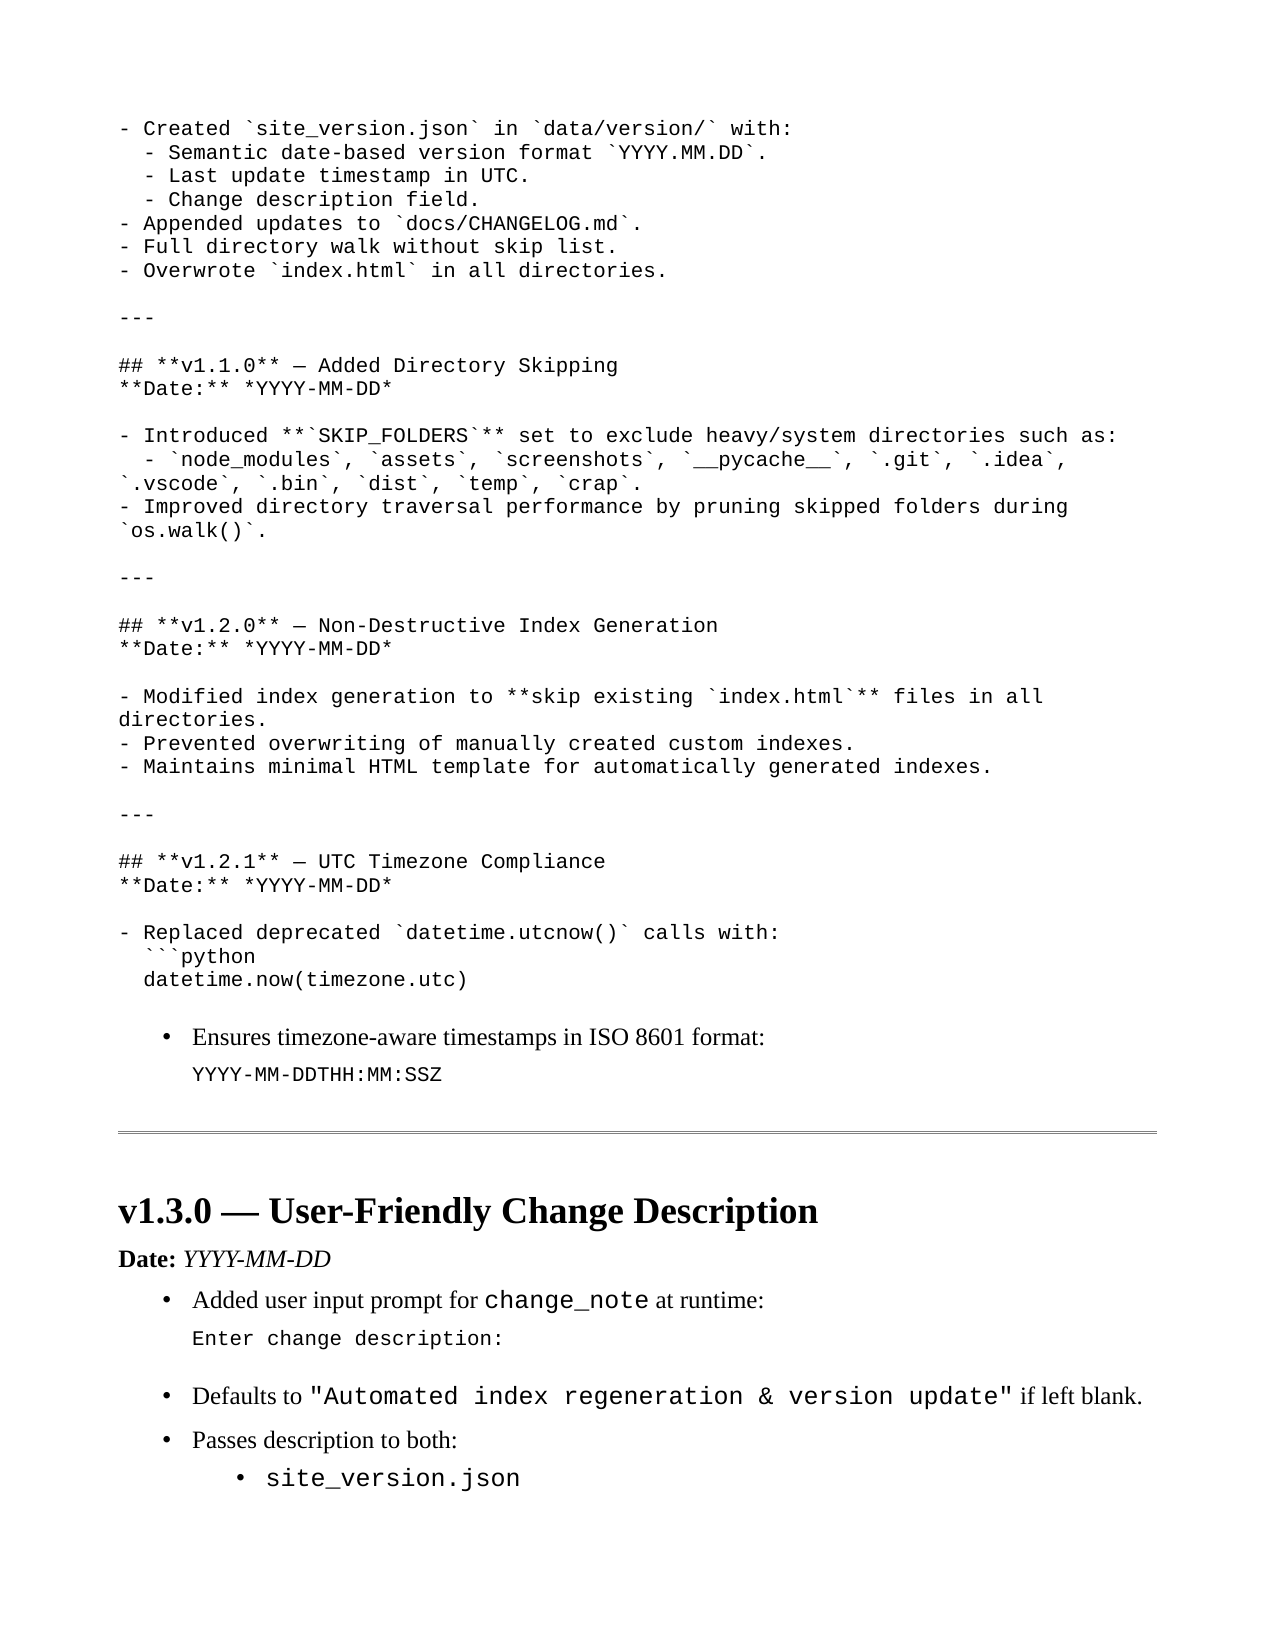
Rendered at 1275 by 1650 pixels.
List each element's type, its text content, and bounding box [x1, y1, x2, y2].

text **Date:** *YYYY-MM-DD* [118, 378, 1157, 402]
list YYYY-MM-DDTHH:MM:SSZ [162, 1064, 1157, 1087]
text Date: YYYY-MM-DD [118, 1244, 1157, 1272]
list Enter change description: [162, 1328, 1157, 1352]
text ## **v1.2.1** — UTC Timezone Compliance [118, 851, 1157, 875]
subtitle v1.3.0 — User-Friendly Change Description [118, 1188, 1157, 1231]
text - Semantic date-based version format `YYYY.MM.DD`. [118, 142, 1157, 165]
text - Appended updates to `docs/CHANGELOG.md`. [118, 213, 1157, 236]
text - Maintains minimal HTML template for automatically generated indexes. [118, 757, 1157, 780]
text - Overwrote `index.html` in all directories. [118, 260, 1157, 284]
text **Date:** *YYYY-MM-DD* [118, 875, 1157, 898]
text - Created `site_version.json` in `data/version/` with: [118, 118, 1157, 142]
text - Change description field. [118, 189, 1157, 213]
list Passes description to both: [162, 1425, 1157, 1453]
text - Modified index generation to **skip existing `index.html`** files in all directories. [118, 686, 1157, 733]
text --- [118, 567, 1157, 591]
list Defaults to "Automated index regeneration & version update" if left blank. [162, 1381, 1157, 1412]
text ## **v1.1.0** — Added Directory Skipping [118, 354, 1157, 378]
list site_version.json [236, 1466, 1157, 1494]
text - Introduced **`SKIP_FOLDERS`** set to exclude heavy/system directories such as: [118, 426, 1157, 449]
text --- [118, 804, 1157, 827]
text ```python [118, 946, 1157, 969]
text - `node_modules`, `assets`, `screenshots`, `__pycache__`, `.git`, `.idea`, `.vscode`, `.bin`, `dist`, `temp`, `crap`. [118, 449, 1157, 496]
text - Improved directory traversal performance by pruning skipped folders during `os.walk()`. [118, 496, 1157, 544]
text **Date:** *YYYY-MM-DD* [118, 638, 1157, 662]
list Added user input prompt for change_note at runtime: [162, 1285, 1157, 1316]
list Ensures timezone-aware timestamps in ISO 8601 format: [162, 1022, 1157, 1051]
text --- [118, 307, 1157, 331]
text datetime.now(timezone.utc) [118, 969, 1157, 993]
text - Prevented overwriting of manually created custom indexes. [118, 733, 1157, 757]
text - Last update timestamp in UTC. [118, 165, 1157, 189]
text - Replaced deprecated `datetime.utcnow()` calls with: [118, 922, 1157, 946]
text - Full directory walk without skip list. [118, 236, 1157, 260]
text ## **v1.2.0** — Non-Destructive Index Generation [118, 615, 1157, 638]
